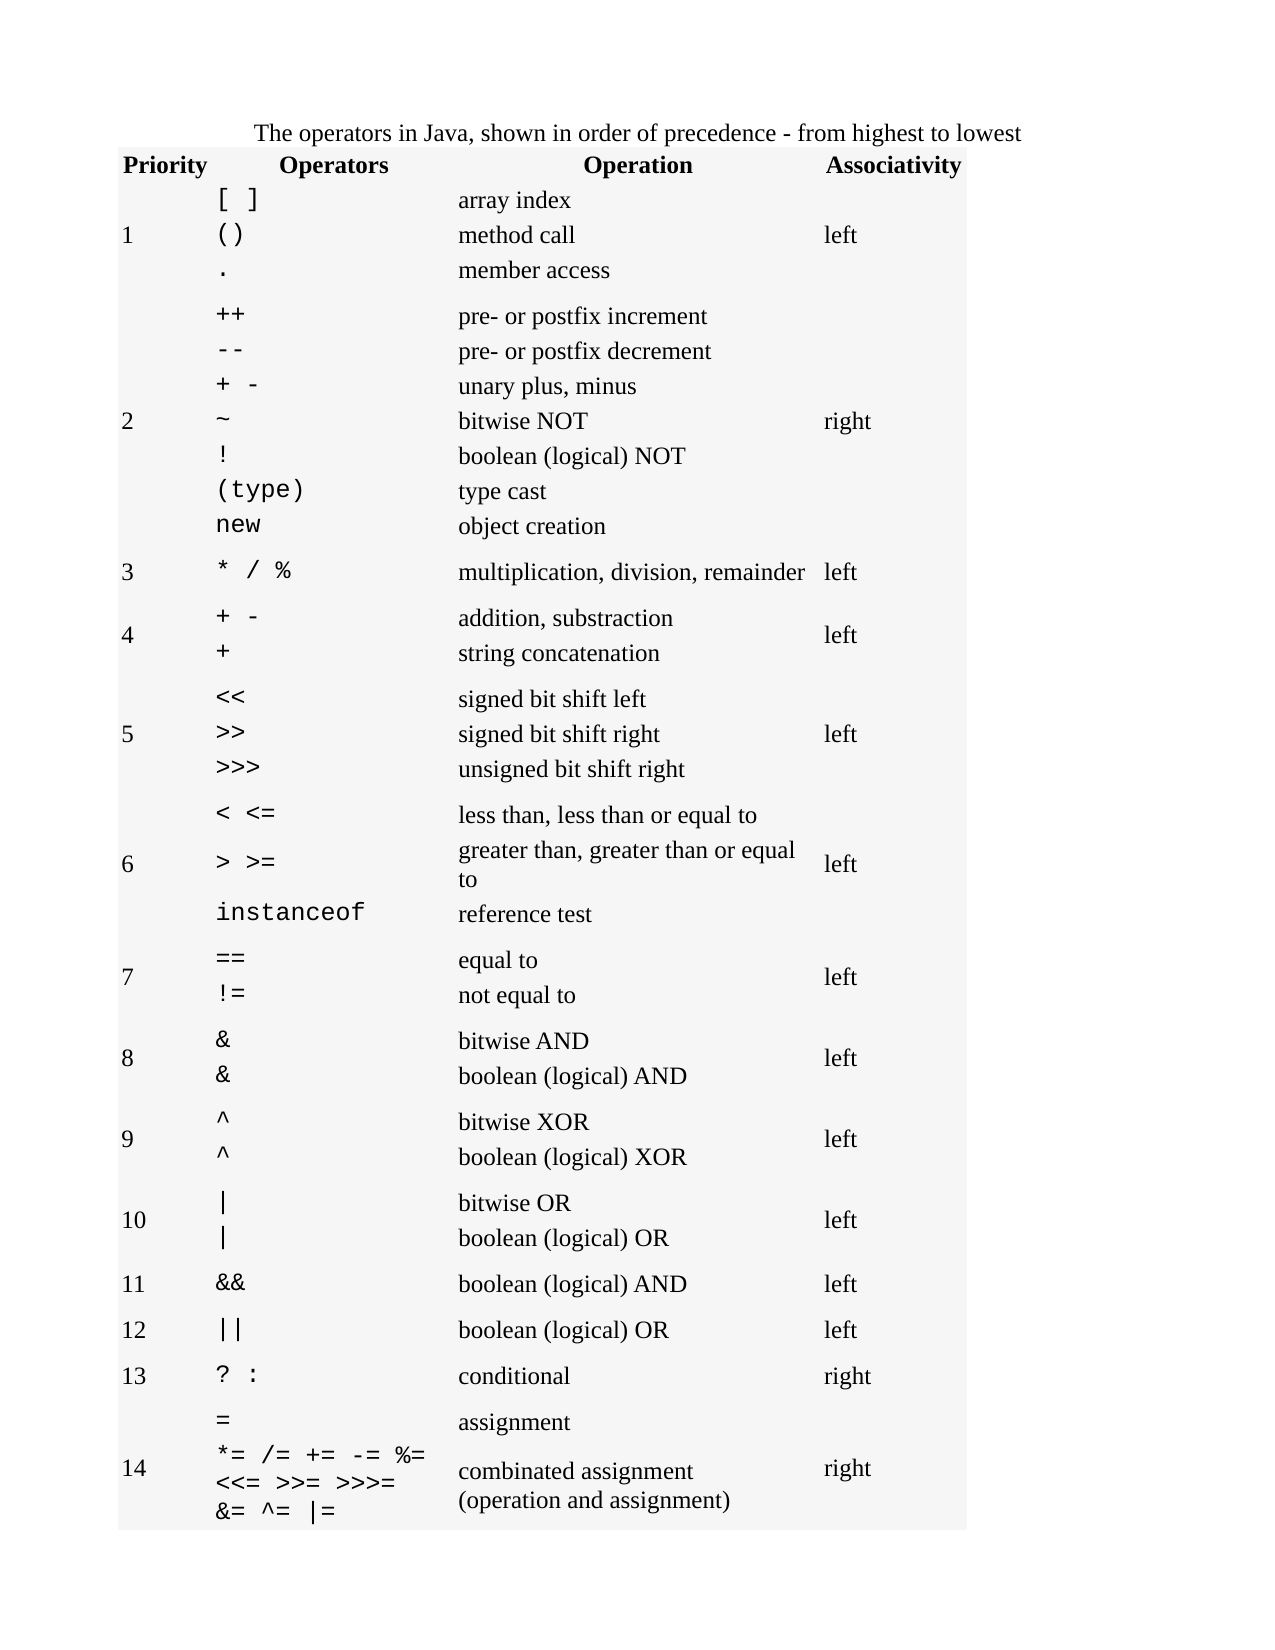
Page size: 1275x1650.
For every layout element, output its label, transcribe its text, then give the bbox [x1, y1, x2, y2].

table_cell boolean (logical) AND [455, 1266, 821, 1301]
table_cell [118, 1012, 967, 1023]
table_cell 2 [118, 298, 212, 543]
table_cell ! [212, 438, 455, 473]
table_cell left [821, 1312, 967, 1347]
table_cell >> [212, 716, 455, 751]
table_cell | [212, 1220, 455, 1255]
table_cell new [212, 508, 455, 543]
table_cell | [212, 1185, 455, 1220]
table_cell boolean (logical) OR [455, 1220, 821, 1255]
table_cell () [212, 217, 455, 252]
table_cell assignment [455, 1404, 821, 1439]
table_cell 5 [118, 681, 212, 786]
table_cell bitwise OR [455, 1185, 821, 1220]
table_cell [118, 287, 967, 298]
table_cell + - [212, 368, 455, 403]
table_cell (type) [212, 473, 455, 508]
table_cell == [212, 942, 455, 977]
table_cell 9 [118, 1104, 212, 1174]
table_cell [ ] [212, 182, 455, 217]
table_cell < <= [212, 797, 455, 832]
table_cell not equal to [455, 977, 821, 1012]
table_cell pre- or postfix increment [455, 298, 821, 333]
table_cell + [212, 635, 455, 670]
table_cell type cast [455, 473, 821, 508]
table_cell * / % [212, 554, 455, 589]
table_cell left [821, 182, 967, 287]
table_cell 4 [118, 600, 212, 670]
table_cell signed bit shift left [455, 681, 821, 716]
table_cell equal to [455, 942, 821, 977]
table_cell [118, 1347, 967, 1358]
table_cell reference test [455, 896, 821, 931]
table_cell & [212, 1058, 455, 1093]
table_cell . [212, 252, 455, 287]
text The operators in Java, shown in order of precedence - from highest to lowest [118, 118, 1157, 147]
table_header Operators [212, 147, 455, 182]
table_cell combinated assignment (operation and assignment) [455, 1439, 821, 1530]
table_cell << [212, 681, 455, 716]
table_cell unsigned bit shift right [455, 751, 821, 786]
table_cell right [821, 1404, 967, 1530]
table_cell unary plus, minus [455, 368, 821, 403]
table_cell left [821, 554, 967, 589]
table_cell left [821, 681, 967, 786]
table_cell greater than, greater than or equal to [455, 832, 821, 896]
table_cell = [212, 1404, 455, 1439]
table_cell [118, 1393, 967, 1404]
table_cell & [212, 1023, 455, 1058]
table_cell method call [455, 217, 821, 252]
table_cell + - [212, 600, 455, 635]
table_cell left [821, 1185, 967, 1255]
table_cell bitwise AND [455, 1023, 821, 1058]
table_cell 12 [118, 1312, 212, 1347]
table_cell ^ [212, 1139, 455, 1174]
table_cell less than, less than or equal to [455, 797, 821, 832]
table_cell ++ [212, 298, 455, 333]
table_cell 11 [118, 1266, 212, 1301]
table_cell >>> [212, 751, 455, 786]
table_cell 3 [118, 554, 212, 589]
table_cell > >= [212, 832, 455, 896]
table_cell [118, 543, 967, 554]
table_cell ~ [212, 403, 455, 438]
table_cell ? : [212, 1358, 455, 1393]
table_cell multiplication, division, remainder [455, 554, 821, 589]
table_cell 1 [118, 182, 212, 287]
table_cell conditional [455, 1358, 821, 1393]
table_cell bitwise NOT [455, 403, 821, 438]
table_cell && [212, 1266, 455, 1301]
table_cell left [821, 942, 967, 1012]
table_cell != [212, 977, 455, 1012]
table_cell instanceof [212, 896, 455, 931]
table_cell *= /= += -= %= <<= >>= >>>= &= ^= |= [212, 1439, 455, 1530]
table_cell ^ [212, 1104, 455, 1139]
table_cell left [821, 797, 967, 931]
table_cell [118, 1255, 967, 1266]
table_header Operation [455, 147, 821, 182]
table_cell left [821, 1104, 967, 1174]
table_cell array index [455, 182, 821, 217]
table_cell bitwise XOR [455, 1104, 821, 1139]
table_cell addition, substraction [455, 600, 821, 635]
table_cell || [212, 1312, 455, 1347]
table_cell boolean (logical) OR [455, 1312, 821, 1347]
table_cell 14 [118, 1404, 212, 1530]
table_header Priority [118, 147, 212, 182]
table_cell signed bit shift right [455, 716, 821, 751]
table_cell [118, 589, 967, 600]
table_cell pre- or postfix decrement [455, 333, 821, 368]
table_cell member access [455, 252, 821, 287]
table_cell -- [212, 333, 455, 368]
table_cell [118, 786, 967, 797]
table_cell right [821, 1358, 967, 1393]
table_cell boolean (logical) AND [455, 1058, 821, 1093]
table_cell left [821, 1266, 967, 1301]
table_cell left [821, 600, 967, 670]
table_cell string concatenation [455, 635, 821, 670]
table_cell [118, 1301, 967, 1312]
table_cell 10 [118, 1185, 212, 1255]
table_cell 13 [118, 1358, 212, 1393]
table_cell [118, 1174, 967, 1185]
table_cell [118, 670, 967, 681]
table_cell 7 [118, 942, 212, 1012]
table_cell [118, 1093, 967, 1104]
table_cell 6 [118, 797, 212, 931]
table_cell object creation [455, 508, 821, 543]
table_cell 8 [118, 1023, 212, 1093]
table_header Associativity [821, 147, 967, 182]
table_cell right [821, 298, 967, 543]
table_cell [118, 931, 967, 942]
table_cell left [821, 1023, 967, 1093]
table_cell boolean (logical) NOT [455, 438, 821, 473]
table_cell boolean (logical) XOR [455, 1139, 821, 1174]
